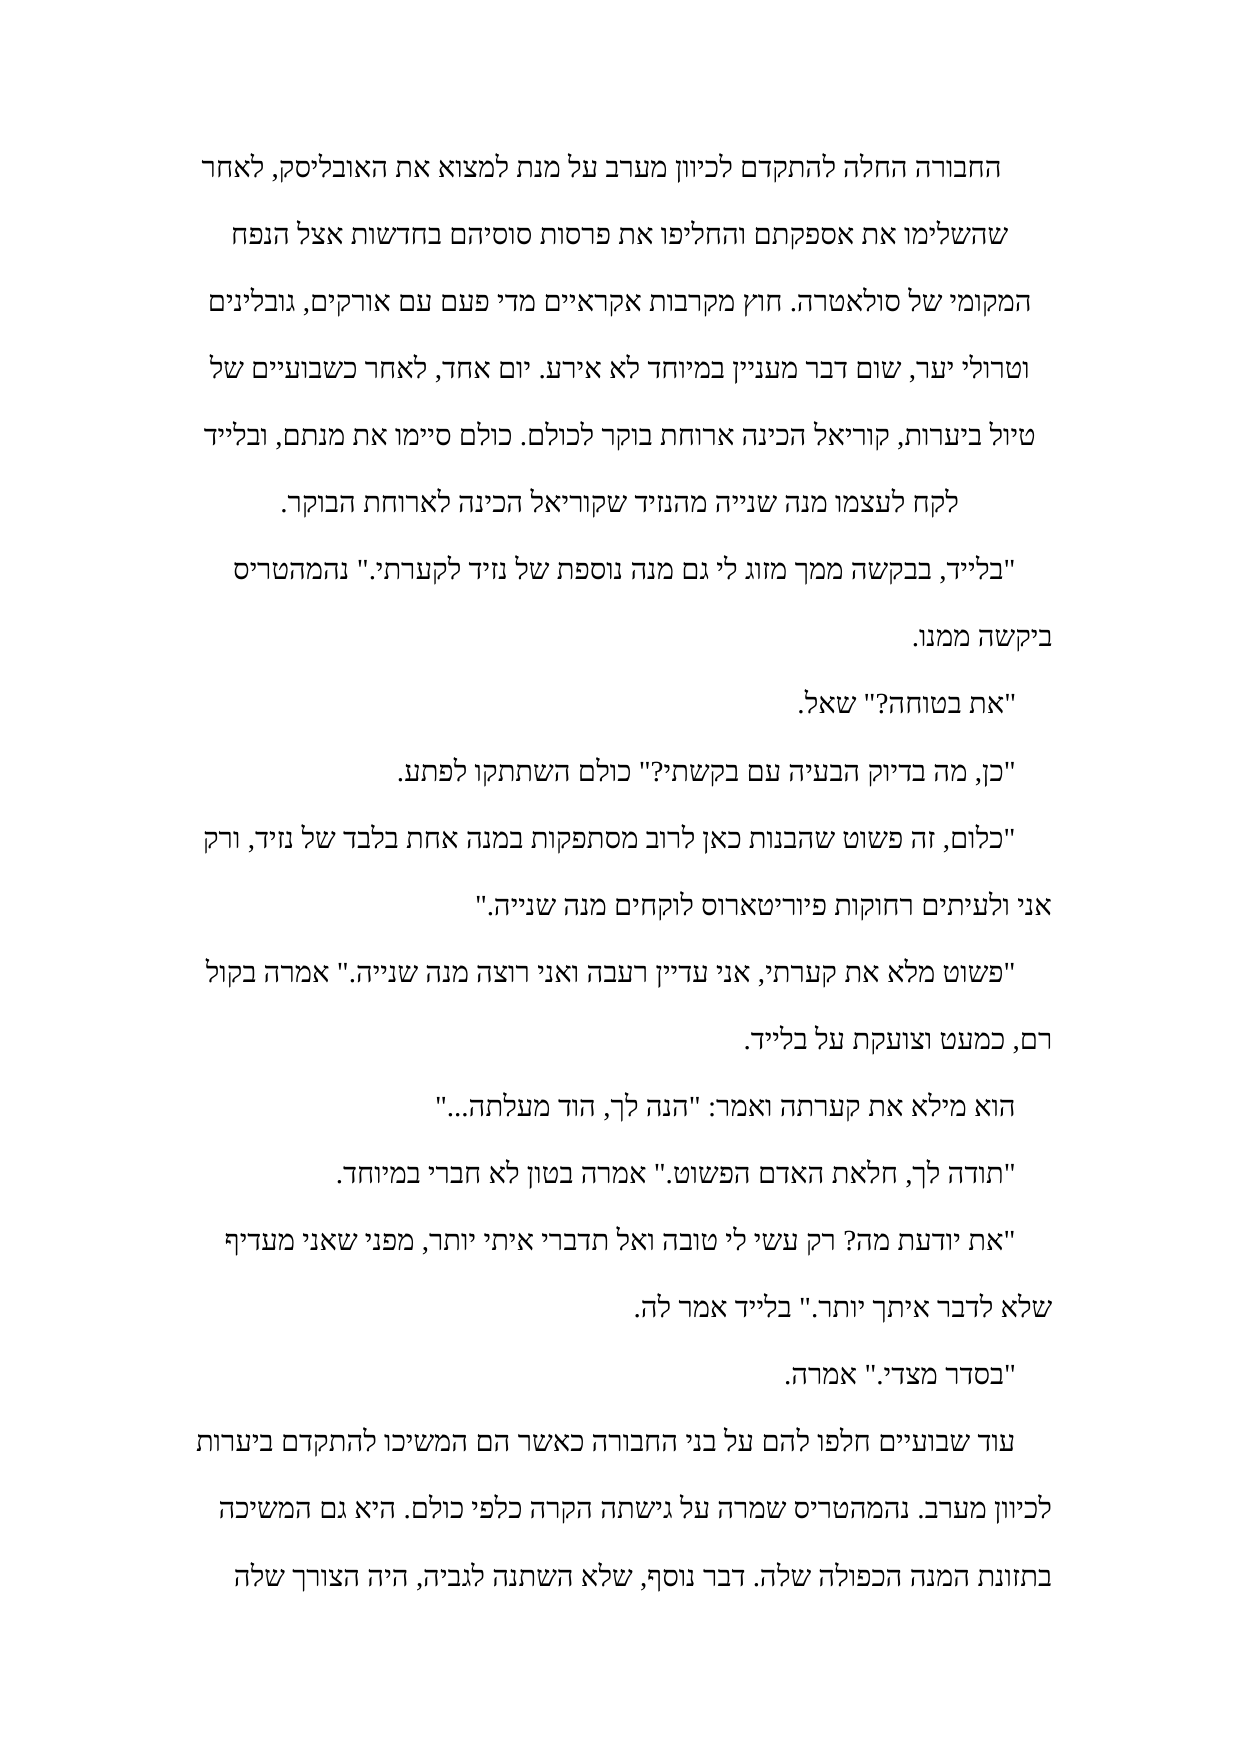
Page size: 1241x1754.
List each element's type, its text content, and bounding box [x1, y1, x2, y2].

text "את בטוחה?" שאל. [187, 687, 1053, 720]
text "כן, מה בדיוק הבעיה עם בקשתי?" כולם השתתקו לפתע. [187, 754, 1053, 787]
text עוד שבועיים חלפו להם על בני החבורה כאשר הם המשיכו להתקדם ביערות לכיוון מערב. נהמהטריס שמרה על גישתה הקרה כלפי כולם. היא גם המשיכה בתזונת המנה הכפולה שלה. דבר נוסף, שלא השתנה לגביה, היה הצורך שלה [187, 1424, 1053, 1592]
text "תודה לך, חלאת האדם הפשוט." אמרה בטון לא חברי במיוחד. [187, 1156, 1053, 1190]
text "בלייד, בבקשה ממך מזוג לי גם מנה נוספת של נזיד לקערתי." נהמהטריס ביקשה ממנו. [187, 552, 1053, 653]
text "בסדר מצדי." אמרה. [187, 1357, 1053, 1391]
text "פשוט מלא את קערתי, אני עדיין רעבה ואני רוצה מנה שנייה." אמרה בקול רם, כמעט וצועקת על בלייד. [187, 955, 1053, 1056]
text הוא מילא את קערתה ואמר: "הנה לך, הוד מעלתה..." [187, 1089, 1053, 1123]
text "את יודעת מה? רק עשי לי טובה ואל תדברי איתי יותר, מפני שאני מעדיף שלא לדבר איתך יותר." בלייד אמר לה. [187, 1223, 1053, 1324]
text החבורה החלה להתקדם לכיוון מערב על מנת למצוא את האובליסק, לאחר שהשלימו את אספקתם והחליפו את פרסות סוסיהם בחדשות אצל הנפח המקומי של סולאטרה. חוץ מקרבות אקראיים מדי פעם עם אורקים, גובלינים וטרולי יער, שום דבר מעניין במיוחד לא אירע. יום אחד, לאחר כשבועיים של טיול ביערות, קוריאל הכינה ארוחת בוקר לכולם. כולם סיימו את מנתם, ובלייד לקח לעצמו מנה שנייה מהנזיד שקוריאל הכינה לארוחת הבוקר. [187, 150, 1053, 519]
text "כלום, זה פשוט שהבנות כאן לרוב מסתפקות במנה אחת בלבד של נזיד, ורק אני ולעיתים רחוקות פיוריטארוס לוקחים מנה שנייה." [187, 821, 1053, 921]
